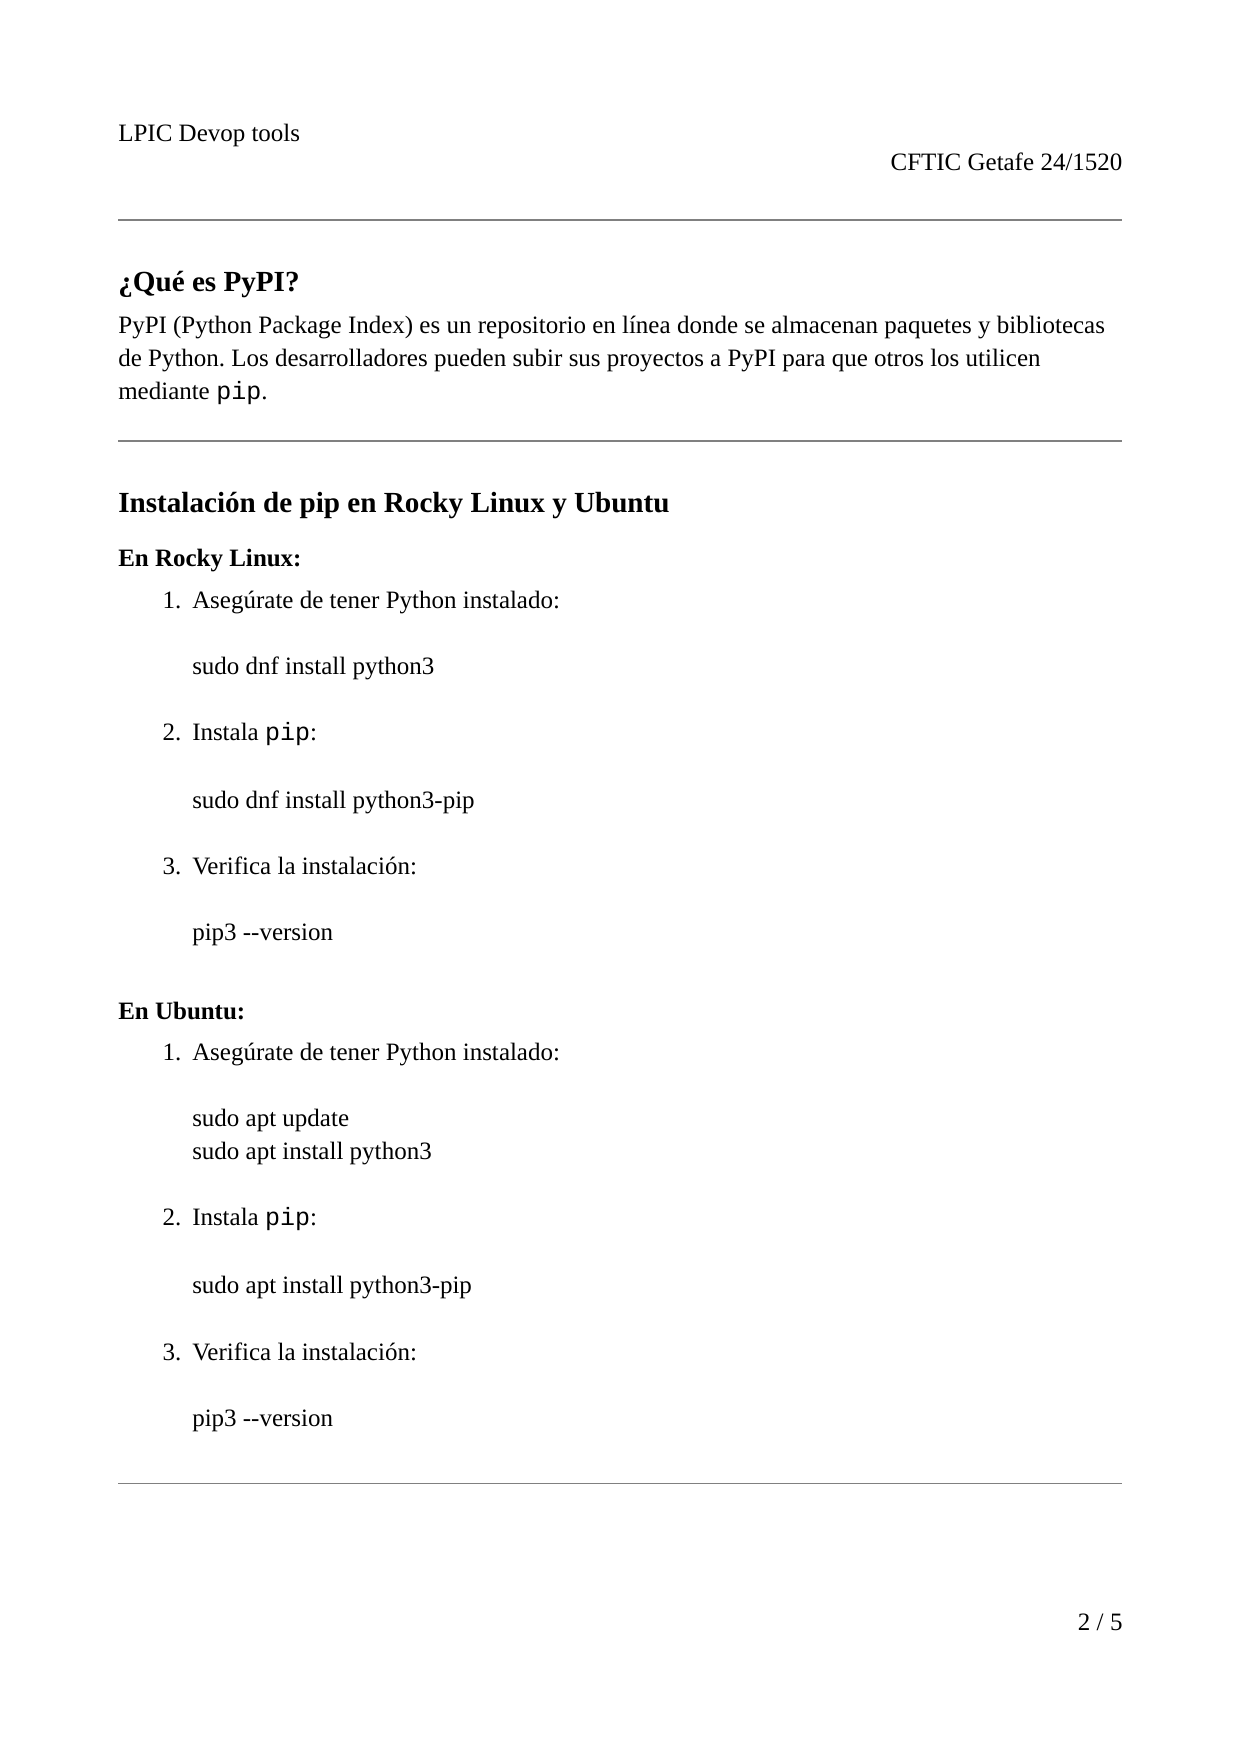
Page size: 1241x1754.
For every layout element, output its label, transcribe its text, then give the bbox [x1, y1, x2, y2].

text PyPI (Python Package Index) es un repositorio en línea donde se almacenan paquetes y bibliotecas de Python. Los desarrolladores pueden subir sus proyectos a PyPI para que otros los utilicen mediante pip. [118, 310, 1122, 407]
list pip3 --version [162, 1403, 1122, 1431]
list Verifica la instalación: [162, 1337, 1122, 1365]
list Instala pip: [162, 717, 1122, 748]
subtitle En Rocky Linux: [118, 543, 1122, 572]
subtitle En Ubuntu: [118, 996, 1122, 1024]
list sudo apt install python3 [162, 1136, 1122, 1165]
list sudo dnf install python3 [162, 651, 1122, 679]
list Verifica la instalación: [162, 851, 1122, 880]
list sudo apt install python3-pip [162, 1271, 1122, 1299]
list sudo apt update [162, 1103, 1122, 1132]
list Instala pip: [162, 1202, 1122, 1233]
list Asegúrate de tener Python instalado: [162, 585, 1122, 613]
subtitle Instalación de pip en Rocky Linux y Ubuntu [118, 485, 1122, 518]
list Asegúrate de tener Python instalado: [162, 1037, 1122, 1066]
subtitle ¿Qué es PyPI? [118, 264, 1122, 297]
list sudo dnf install python3-pip [162, 785, 1122, 814]
list pip3 --version [162, 917, 1122, 946]
